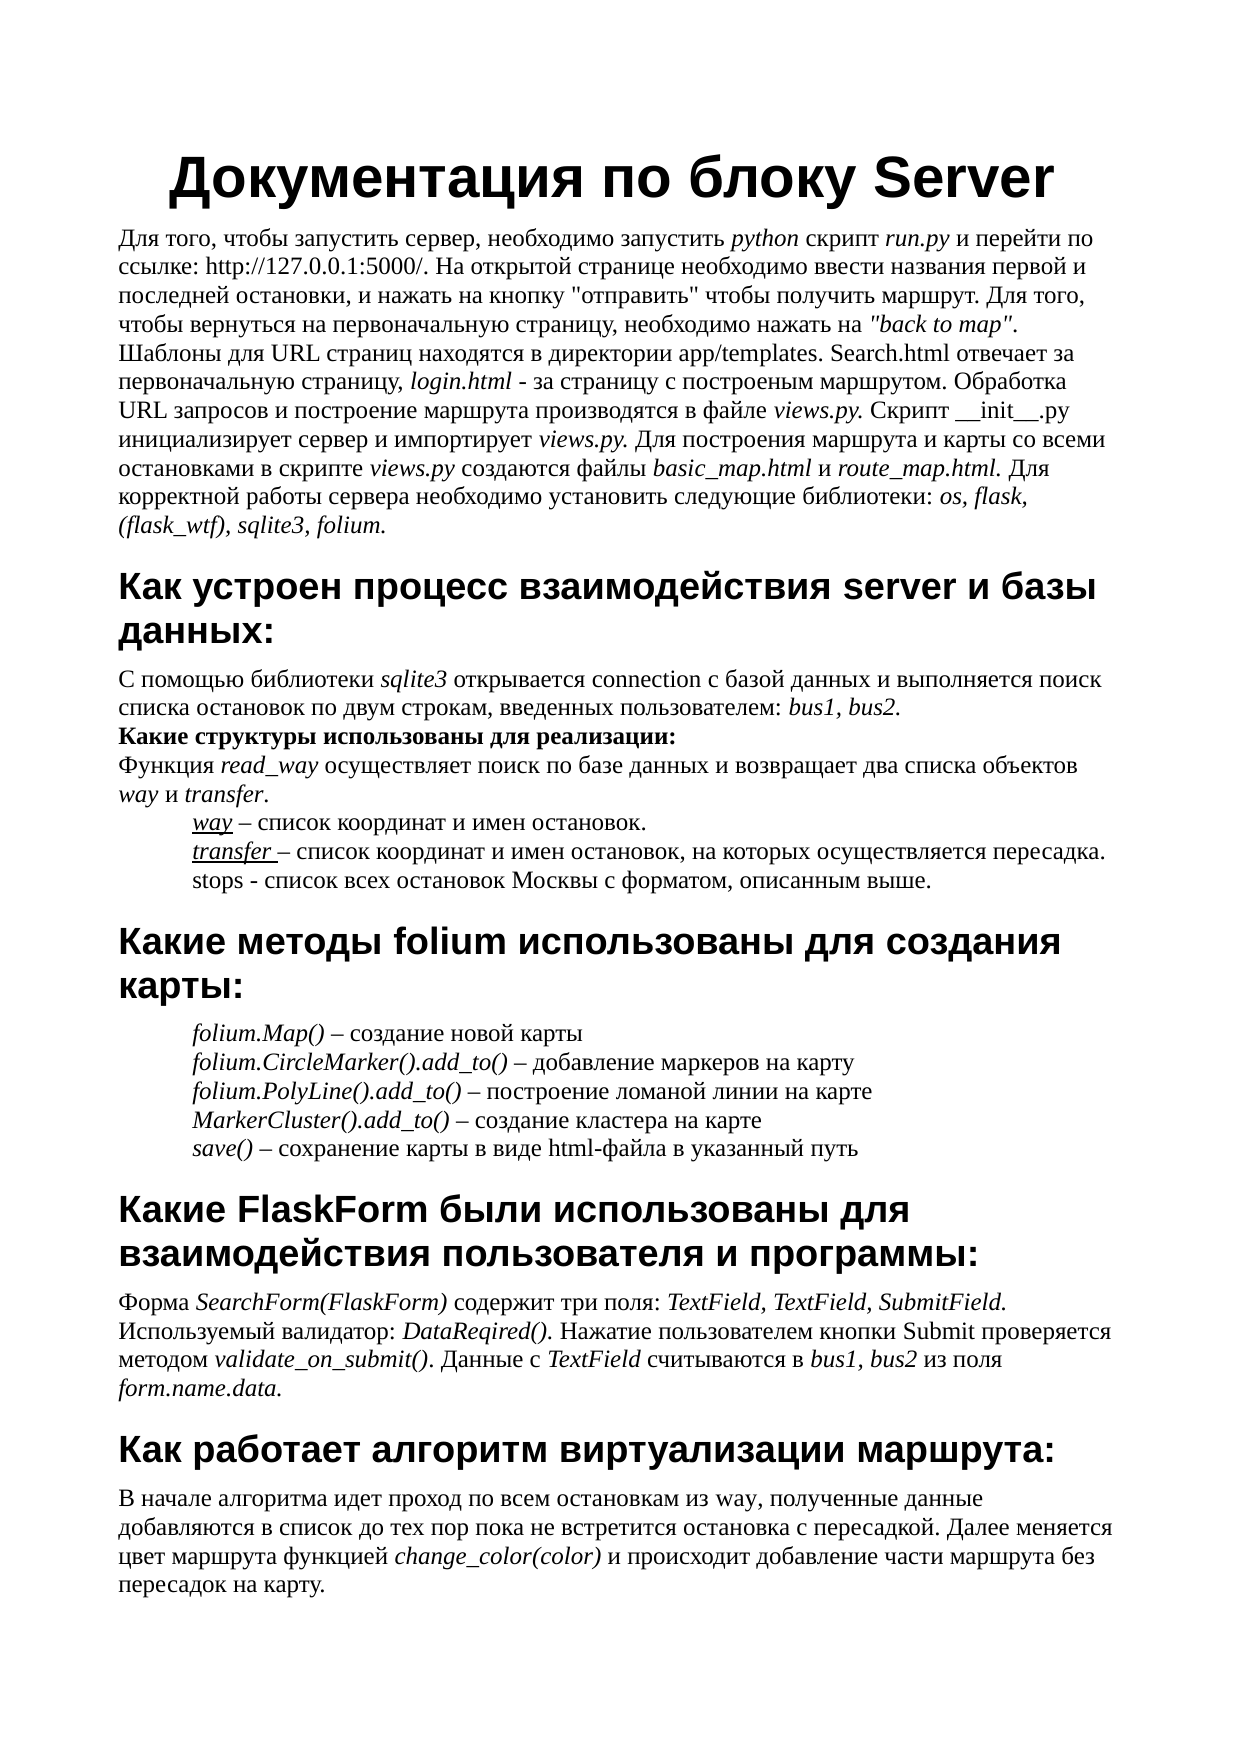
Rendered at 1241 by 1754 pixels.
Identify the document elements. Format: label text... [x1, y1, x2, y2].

subtitle Как устроен процесс взаимодействия server и базы данных: [118, 564, 1122, 651]
text folium.CircleMarker().add_to() – добавление маркеров на карту [192, 1047, 1122, 1076]
title Документация по блоку Server [118, 143, 1122, 210]
text Какие структуры использованы для реализации: [118, 721, 1122, 750]
text save() – сохранение карты в виде html-файла в указанный путь [192, 1133, 1122, 1162]
text С помощью библиотеки sqlite3 открывается connection с базой данных и выполняется поиск списка остановок по двум строкам, введенных пользователем: bus1, bus2. [118, 664, 1122, 721]
text MarkerCluster().add_to() – создание кластера на карте [192, 1105, 1122, 1133]
subtitle Как работает алгоритм виртуализации маршрута: [118, 1427, 1122, 1471]
text В начале алгоритма идет проход по всем остановкам из way, полученные данные добавляются в список до тех пор пока не встретится остановка с пересадкой. Далее меняется цвет маршрута функцией change_color(color) и происходит добавление части маршрута без пересадок на карту. [118, 1483, 1122, 1598]
text Для того, чтобы запустить сервер, необходимо запустить python скрипт run.py и перейти по ссылке: http://127.0.0.1:5000/. На открытой странице необходимо ввести названия первой и последней остановки, и нажать на кнопку "отправить" чтобы получить маршрут. Для того, чтобы вернуться на первоначальную страницу, необходимо нажать на "back to map". Шаблоны для URL страниц находятся в директории app/templates. Search.html отвечает за первоначальную страницу, login.html - за страницу с построеным маршрутом. Обработка URL запросов и построение маршрута производятся в файле views.py. Скрипт __init__.py инициализирует сервер и импортирует views.py. Для построения маршрута и карты со всеми остановками в скрипте views.py создаются файлы basic_map.html и route_map.html. Для корректной работы сервера необходимо установить следующие библиотеки: os, flask, (flask_wtf), sqlite3, folium. [118, 223, 1122, 539]
text folium.Map() – создание новой карты [192, 1018, 1122, 1047]
text transfer – список координат и имен остановок, на которых осуществляется пересадка. [192, 836, 1122, 865]
text folium.PolyLine().add_to() – построение ломаной линии на карте [192, 1076, 1122, 1105]
text Функция read_way осуществляет поиск по базе данных и возвращает два списка объектов way и transfer. [118, 750, 1122, 807]
text Форма SearchForm(FlaskForm) содержит три поля: TextField, TextField, SubmitField. Используемый валидатор: DataReqired(). Нажатие пользователем кнопки Submit проверяется методом validate_on_submit(). Данные с TextField считываются в bus1, bus2 из поля form.name.data. [118, 1287, 1122, 1402]
text way – список координат и имен остановок. [192, 807, 1122, 836]
text stops - список всех остановок Москвы с форматом, описанным выше. [192, 865, 1122, 894]
subtitle Какие методы folium использованы для создания карты: [118, 919, 1122, 1006]
subtitle Какие FlaskForm были использованы для взаимодействия пользователя и программы: [118, 1187, 1122, 1274]
